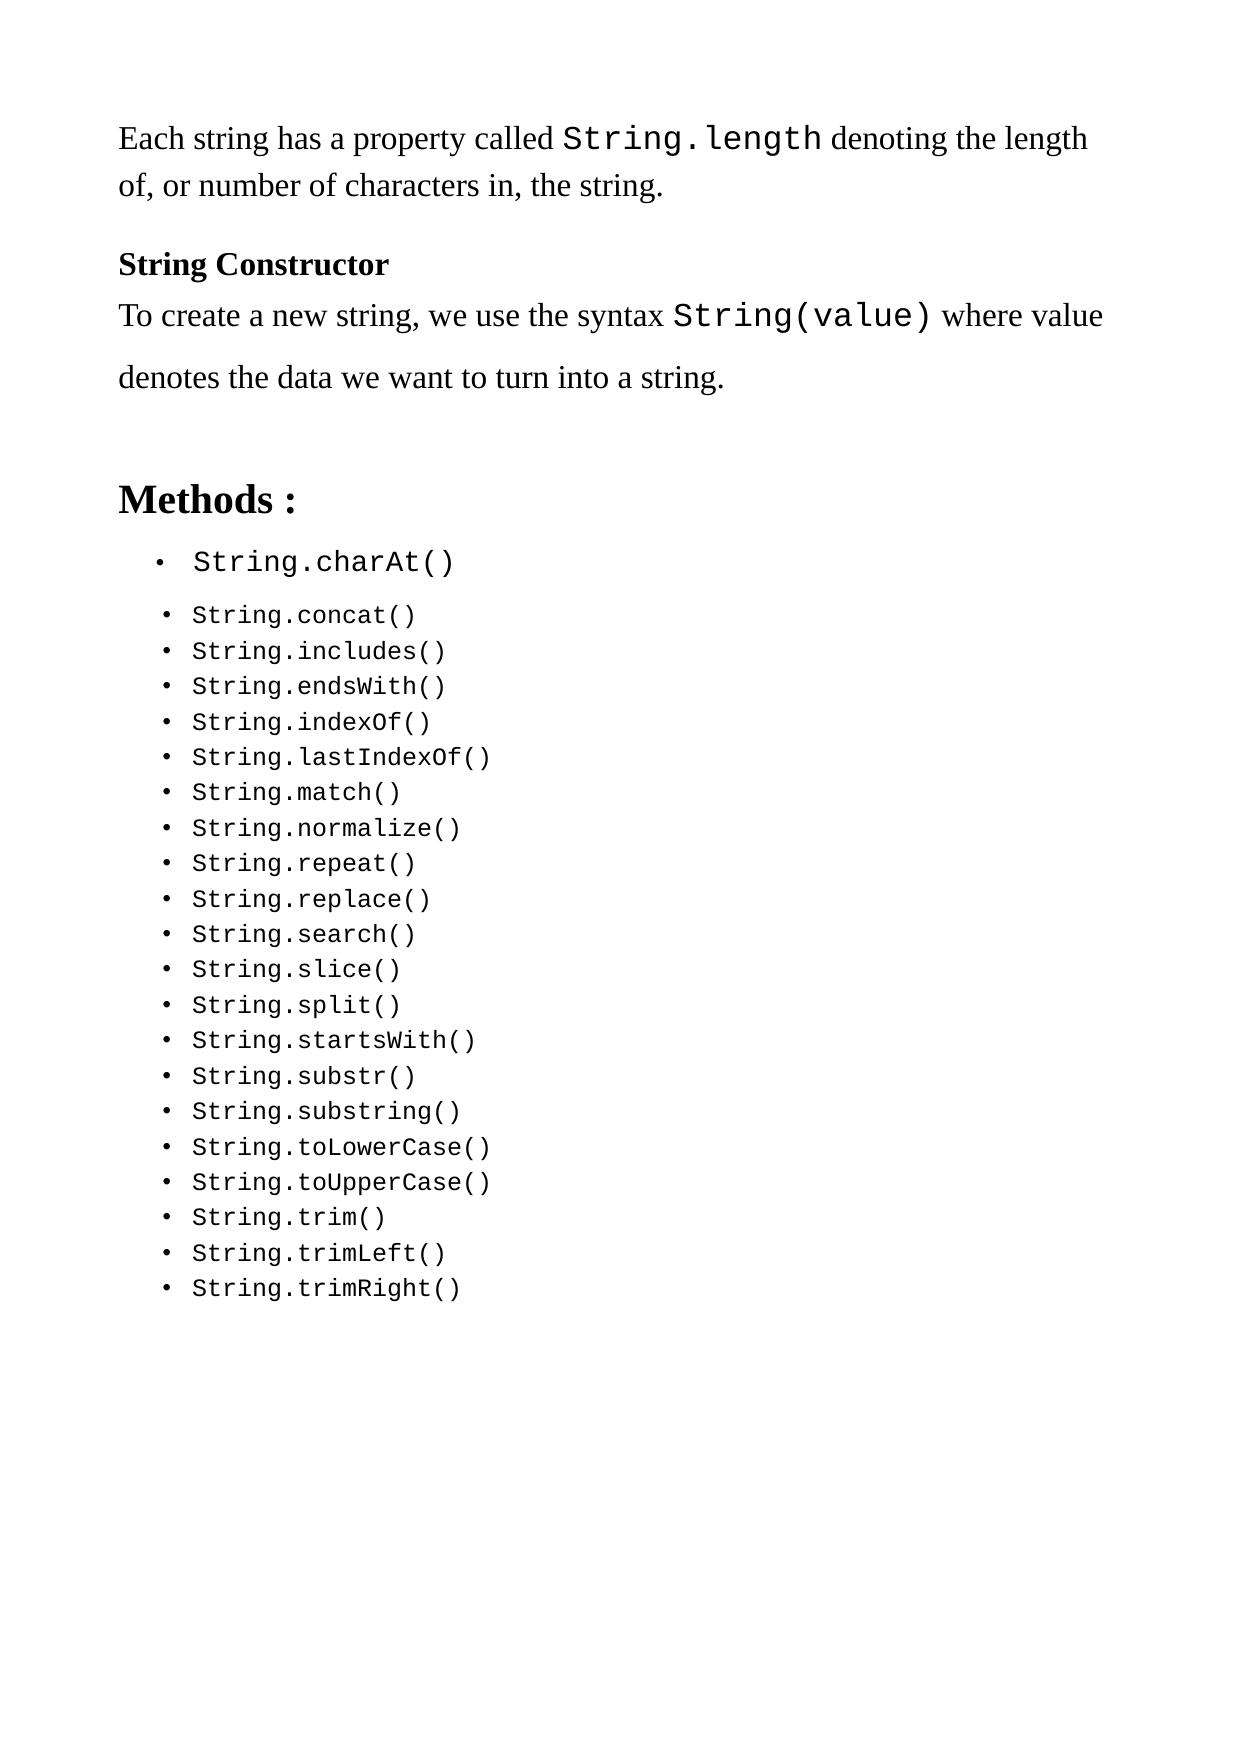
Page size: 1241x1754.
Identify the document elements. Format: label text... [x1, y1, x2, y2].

list String.normalize() [162, 813, 1122, 844]
list String.replace() [162, 884, 1122, 914]
list String.substring() [162, 1096, 1122, 1127]
list String.repeat() [162, 848, 1122, 879]
list String.search() [162, 919, 1122, 950]
text To create a new string, we use the syntax String(value) where value [118, 295, 1122, 337]
list String.includes() [162, 636, 1122, 667]
list String.toUpperCase() [162, 1167, 1122, 1198]
list String.trim() [162, 1202, 1122, 1233]
list String.trimRight() [162, 1273, 1122, 1304]
list String.substr() [162, 1061, 1122, 1092]
text Each string has a property called String.length denoting the length of, or number of characters in, the string. [118, 118, 1122, 203]
text denotes the data we want to turn into a string. [118, 357, 1122, 396]
list String.startsWith() [162, 1025, 1122, 1056]
list String.endsWith() [162, 671, 1122, 702]
list String.toLowerCase() [162, 1132, 1122, 1162]
list String.indexOf() [162, 707, 1122, 737]
list String.lastIndexOf() [162, 742, 1122, 773]
list String.match() [162, 777, 1122, 808]
subtitle String Constructor [118, 244, 1122, 283]
list String.charAt() [156, 544, 1122, 580]
list String.slice() [162, 954, 1122, 985]
list String.split() [162, 990, 1122, 1021]
list String.trimLeft() [162, 1238, 1122, 1269]
list String.concat() [162, 600, 1122, 631]
text Methods : [118, 475, 1122, 523]
